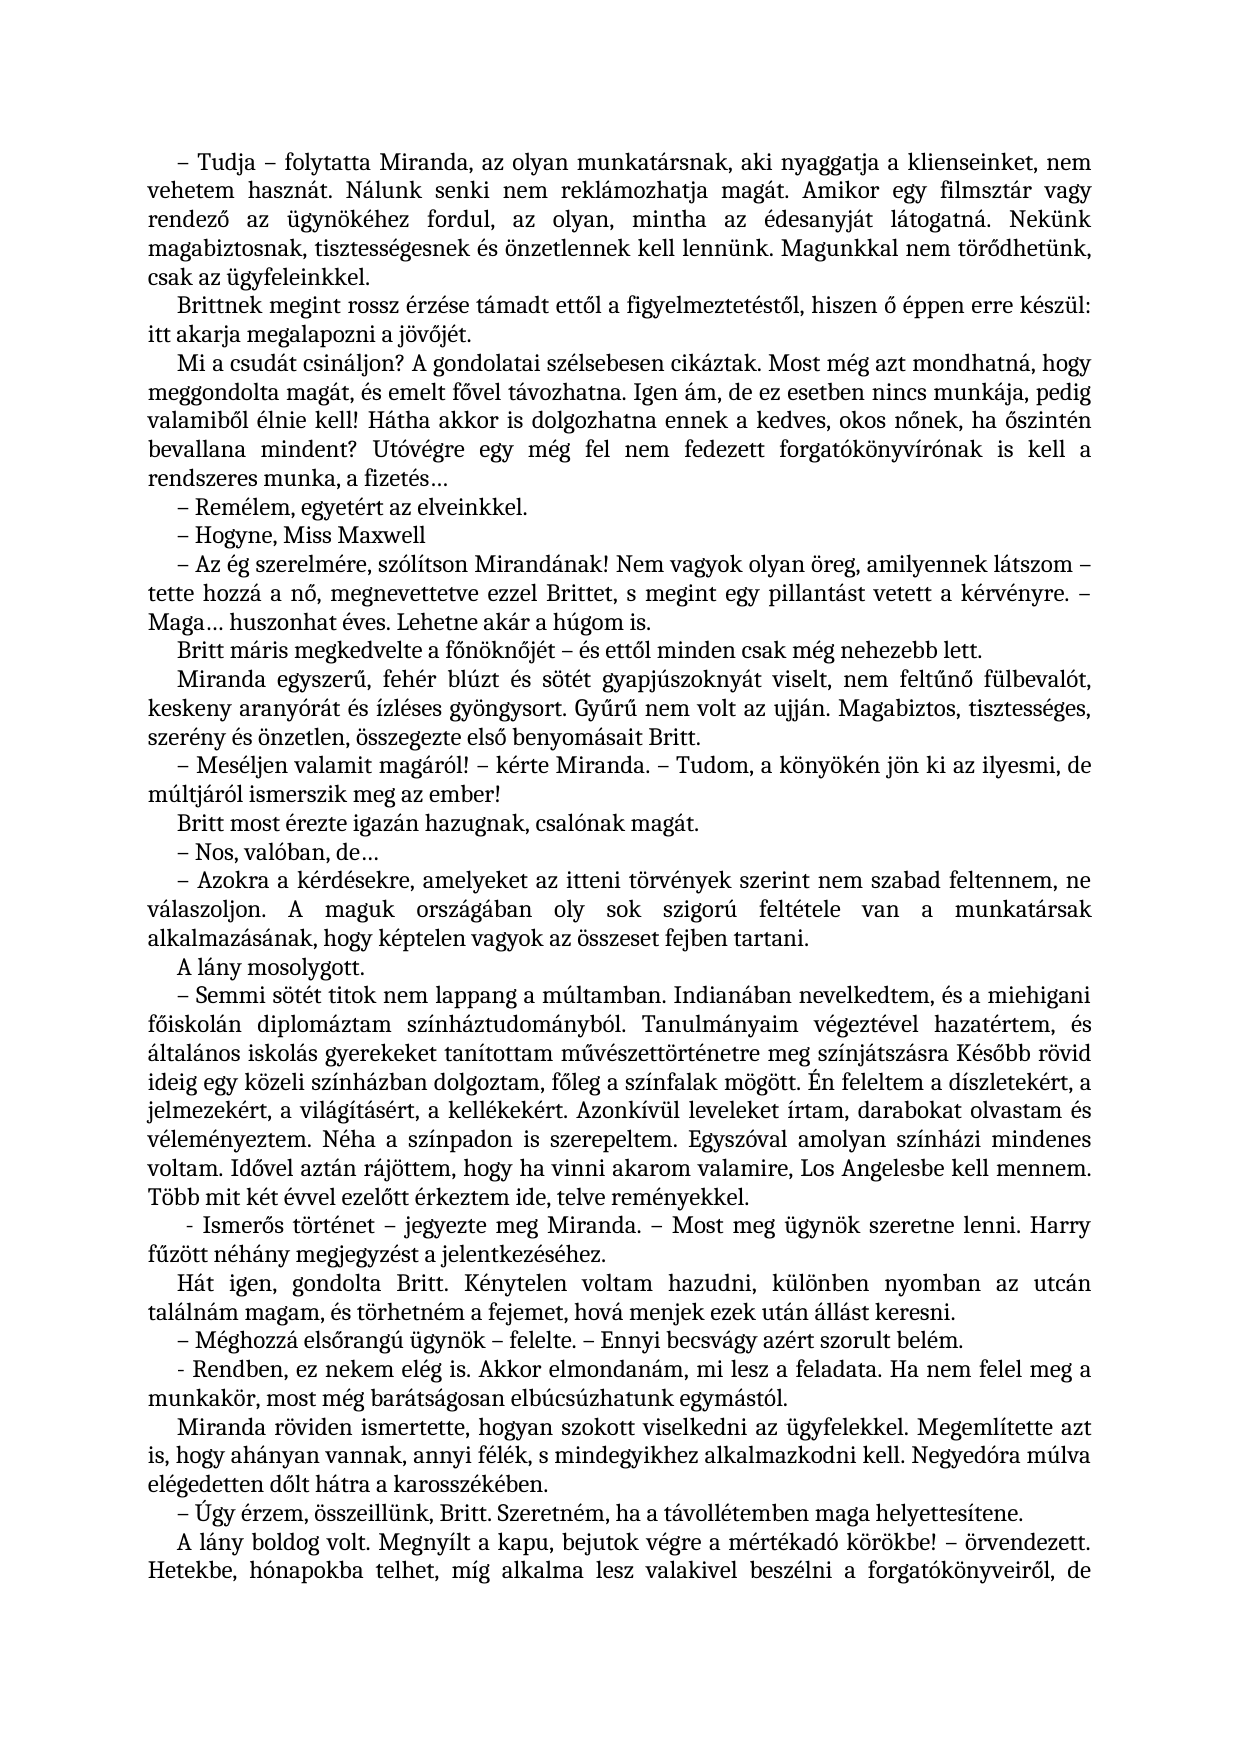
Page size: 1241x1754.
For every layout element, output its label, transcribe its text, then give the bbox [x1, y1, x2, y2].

text Hát igen, gondolta Britt. Kénytelen voltam hazudni, különben nyomban az utcán találnám magam, és törhetném a fejemet, hová menjek ezek után állást keresni. [148, 1269, 1093, 1326]
text - Rendben, ez nekem elég is. Akkor elmondanám, mi lesz a feladata. Ha nem felel meg a munkakör, most még barátságosan elbúcsúzhatunk egymástól. [148, 1355, 1093, 1413]
text – Meséljen valamit magáról! – kérte Miranda. – Tudom, a könyökén jön ki az ilyesmi, de múltjáról ismerszik meg az ember! [148, 751, 1093, 809]
text – Úgy érzem, összeillünk, Britt. Szeretném, ha a távollétemben maga helyettesítene. [148, 1499, 1093, 1528]
text Brittnek megint rossz érzése támadt ettől a figyelmeztetéstől, hiszen ő éppen erre készül: itt akarja megalapozni a jövőjét. [148, 291, 1093, 349]
text – Hogyne, Miss Maxwell [148, 521, 1093, 550]
text – Nos, valóban, de… [148, 838, 1093, 866]
text – Méghozzá elsőrangú ügynök – felelte. – Ennyi becsvágy azért szorult belém. [148, 1326, 1093, 1355]
text Britt máris megkedvelte a főnöknőjét – és ettől minden csak még nehezebb lett. [148, 636, 1093, 665]
text Miranda egyszerű, fehér blúzt és sötét gyapjúszoknyát viselt, nem feltűnő fülbevalót, keskeny aranyórát és ízléses gyöngysort. Gyűrű nem volt az ujján. Magabiztos, tisztességes, szerény és önzetlen, összegezte első benyomásait Britt. [148, 665, 1093, 751]
text A lány mosolygott. [148, 953, 1093, 981]
text – Az ég szerelmére, szólítson Mirandának! Nem vagyok olyan öreg, amilyennek látszom – tette hozzá a nő, megnevettetve ezzel Brittet, s megint egy pillantást vetett a kérvényre. – Maga… huszonhat éves. Lehetne akár a húgom is. [148, 550, 1093, 636]
text A lány boldog volt. Megnyílt a kapu, bejutok végre a mértékadó körökbe! – örvendezett. Hetekbe, hónapokba telhet, míg alkalma lesz valakivel beszélni a forgatókönyveiről, de [148, 1528, 1093, 1585]
text - Ismerős történet – jegyezte meg Miranda. – Most meg ügynök szeretne lenni. Harry fűzött néhány megjegyzést a jelentkezéséhez. [148, 1211, 1093, 1269]
text Miranda röviden ismertette, hogyan szokott viselkedni az ügyfelekkel. Megemlítette azt is, hogy ahányan vannak, annyi félék, s mindegyikhez alkalmazkodni kell. Negyedóra múlva elégedetten dőlt hátra a karosszékében. [148, 1413, 1093, 1499]
text Britt most érezte igazán hazugnak, csalónak magát. [148, 809, 1093, 838]
text – Remélem, egyetért az elveinkkel. [148, 493, 1093, 521]
text – Semmi sötét titok nem lappang a múltamban. Indianában nevelkedtem, és a miehigani főiskolán diplomáztam színháztudományból. Tanulmányaim végeztével hazatértem, és általános iskolás gyerekeket tanítottam művészettörténetre meg színjátszásra Később rövid ideig egy közeli színházban dolgoztam, főleg a színfalak mögött. Én feleltem a díszletekért, a jelmezekért, a világításért, a kellékekért. Azonkívül leveleket írtam, darabokat olvastam és véleményeztem. Néha a színpadon is szerepeltem. Egyszóval amolyan színházi mindenes voltam. Idővel aztán rájöttem, hogy ha vinni akarom valamire, Los Angelesbe kell mennem. Több mit két évvel ezelőtt érkeztem ide, telve reményekkel. [148, 981, 1093, 1211]
text – Azokra a kérdésekre, amelyeket az itteni törvények szerint nem szabad feltennem, ne válaszoljon. A maguk országában oly sok szigorú feltétele van a munkatársak alkalmazásának, hogy képtelen vagyok az összeset fejben tartani. [148, 866, 1093, 953]
text – Tudja – folytatta Miranda, az olyan munkatársnak, aki nyaggatja a klienseinket, nem vehetem hasznát. Nálunk senki nem reklámozhatja magát. Amikor egy filmsztár vagy rendező az ügynökéhez fordul, az olyan, mintha az édesanyját látogatná. Nekünk magabiztosnak, tisztességesnek és önzetlennek kell lennünk. Magunkkal nem törődhetünk, csak az ügyfeleinkkel. [148, 148, 1093, 291]
text Mi a csudát csináljon? A gondolatai szélsebesen cikáztak. Most még azt mondhatná, hogy meggondolta magát, és emelt fővel távozhatna. Igen ám, de ez esetben nincs munkája, pedig valamiből élnie kell! Hátha akkor is dolgozhatna ennek a kedves, okos nőnek, ha őszintén bevallana mindent? Utóvégre egy még fel nem fedezett forgatókönyvírónak is kell a rendszeres munka, a fizetés… [148, 349, 1093, 493]
